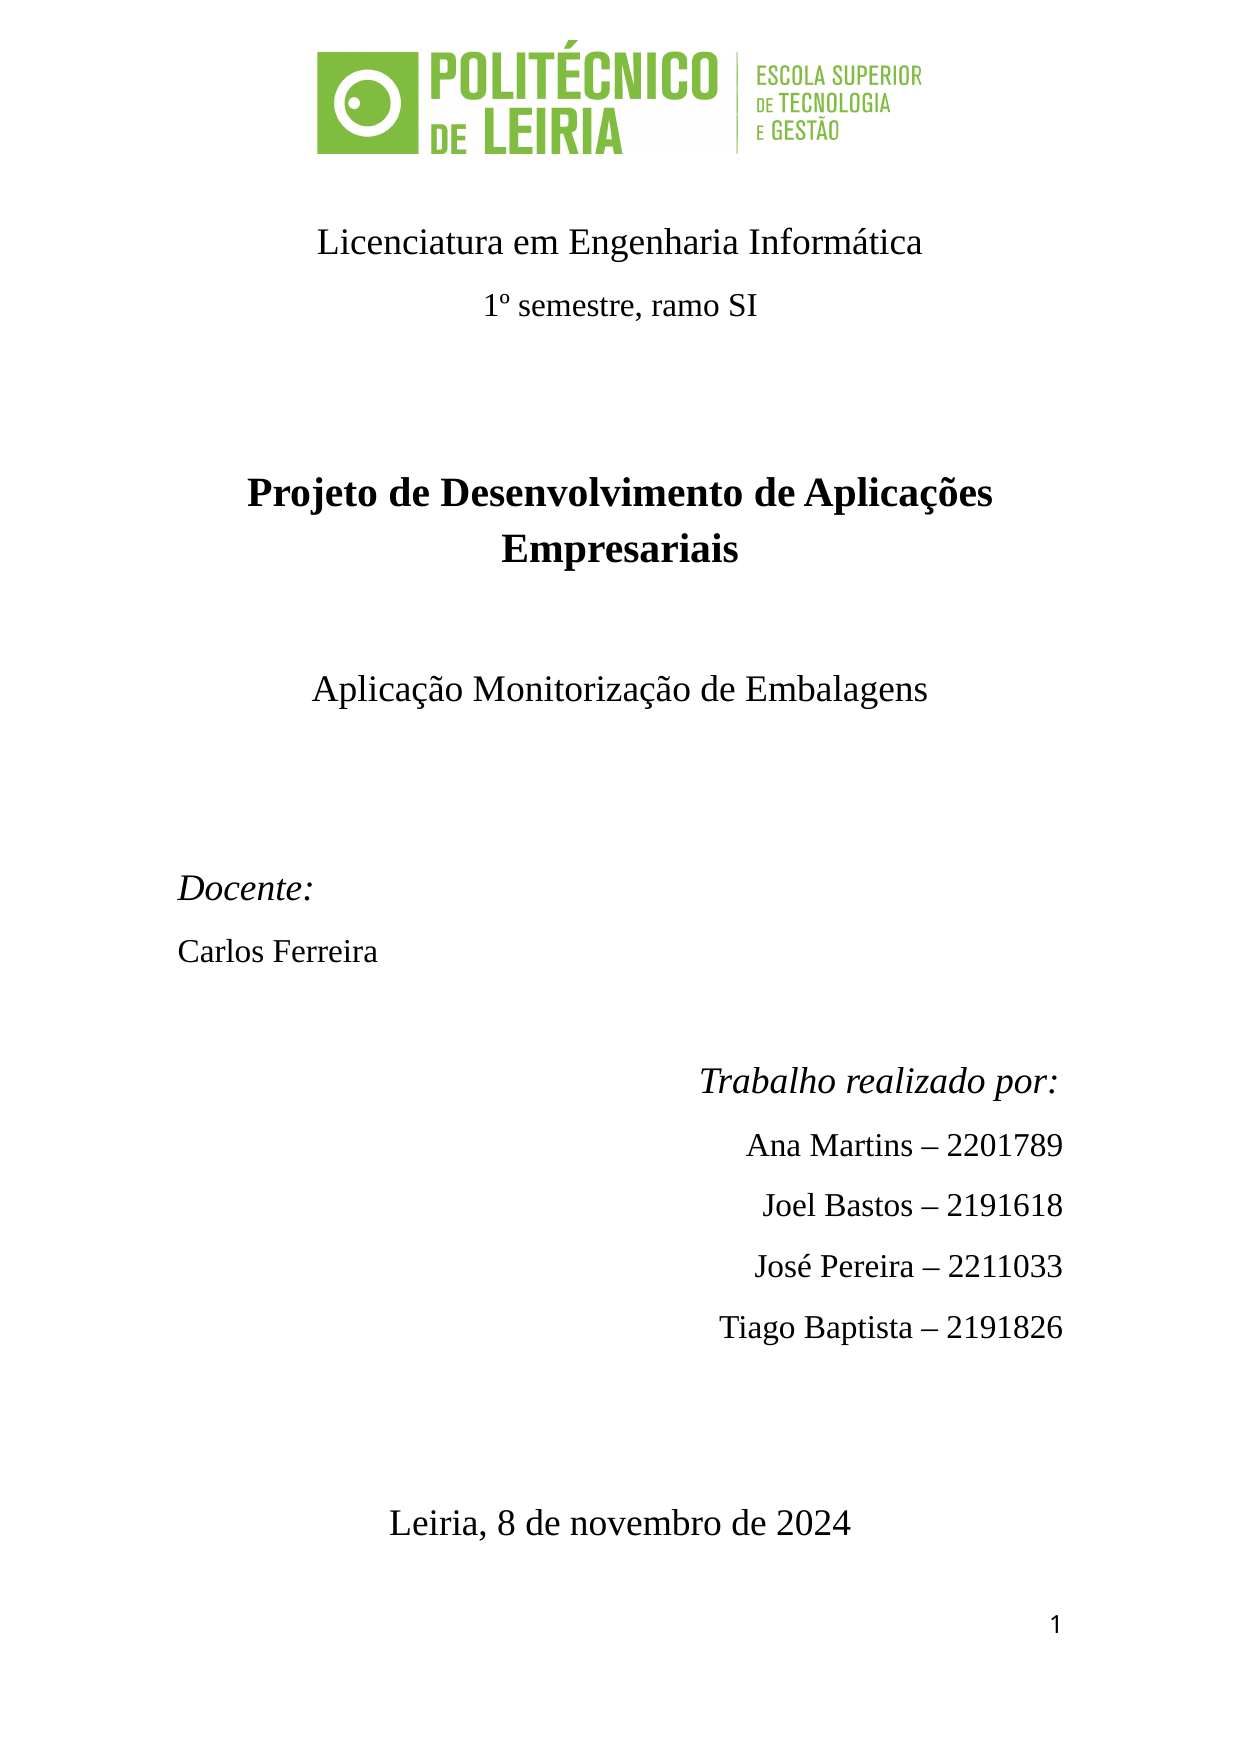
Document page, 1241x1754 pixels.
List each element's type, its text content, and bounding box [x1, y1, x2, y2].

text Docente: [177, 865, 1063, 908]
text Leiria, 8 de novembro de 2024 [177, 1500, 1063, 1543]
text Joel Bastos – 2191618 [177, 1186, 1063, 1224]
text Trabalho realizado por: [177, 1058, 1063, 1102]
text José Pereira – 2211033 [177, 1246, 1063, 1284]
text Projeto de Desenvolvimento de Aplicações Empresariais [177, 468, 1063, 571]
text Licenciatura em Engenharia Informática [177, 219, 1063, 263]
text Carlos Ferreira [177, 932, 1063, 970]
text Aplicação Monitorização de Embalagens [177, 667, 1063, 710]
text Ana Martins – 2201789 [177, 1125, 1063, 1163]
text Tiago Baptista – 2191826 [177, 1307, 1063, 1345]
text 1º semestre, ramo SI [177, 286, 1063, 324]
